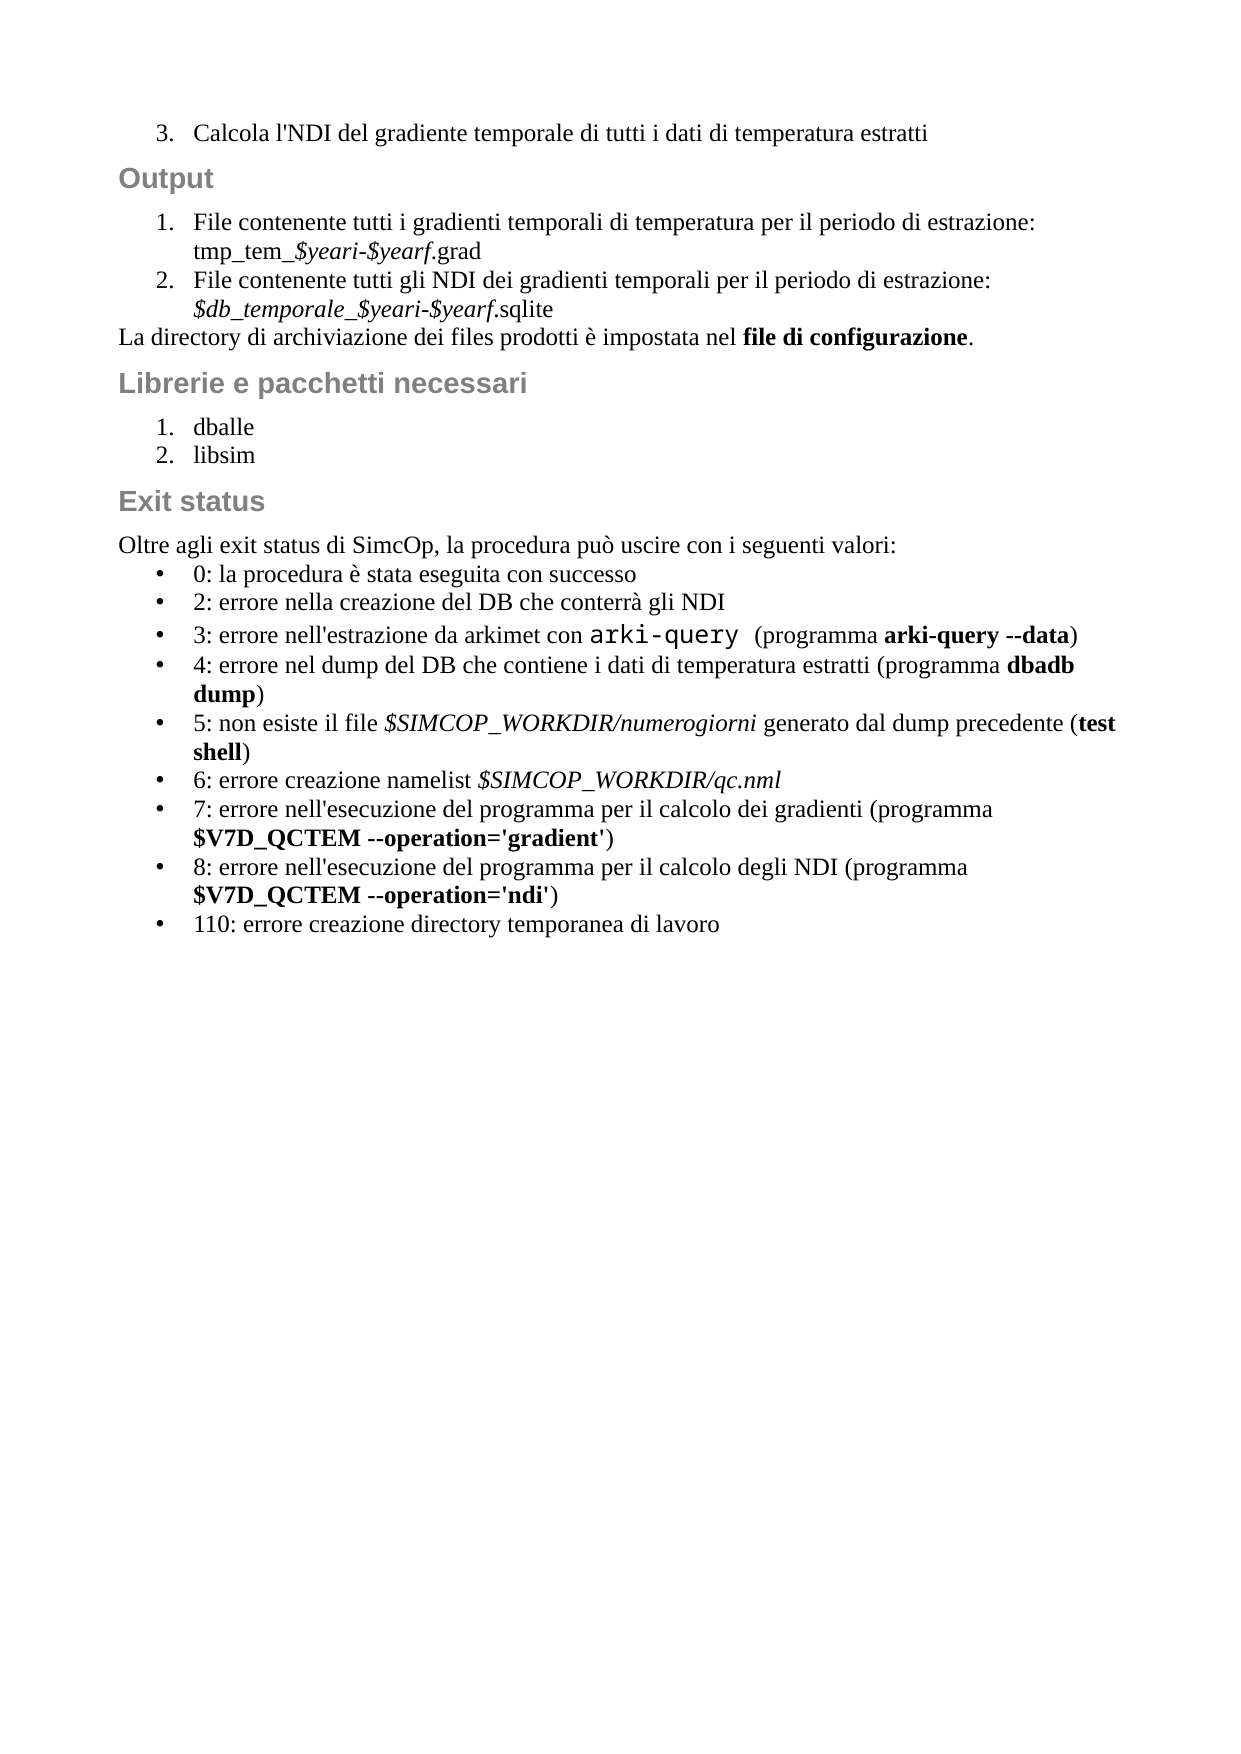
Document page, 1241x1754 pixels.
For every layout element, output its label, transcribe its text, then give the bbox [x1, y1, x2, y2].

text La directory di archiviazione dei files prodotti è impostata nel file di configurazione. [118, 322, 1122, 351]
list File contenente tutti gli NDI dei gradienti temporali per il periodo di estrazione: $db_temporale_$yeari-$yearf.sqlite [156, 265, 1122, 322]
list dballe [156, 412, 1122, 441]
list 2: errore nella creazione del DB che conterrà gli NDI [156, 587, 1122, 616]
list 6: errore creazione namelist $SIMCOP_WORKDIR/qc.nml [156, 765, 1122, 794]
subtitle Librerie e pacchetti necessari [118, 366, 1122, 399]
list Calcola l'NDI del gradiente temporale di tutti i dati di temperatura estratti [156, 118, 1122, 147]
list 7: errore nell'esecuzione del programma per il calcolo dei gradienti (programma $V7D_QCTEM --operation='gradient') [156, 794, 1122, 852]
list 4: errore nel dump del DB che contiene i dati di temperatura estratti (programma dbadb dump) [156, 650, 1122, 708]
list 0: la procedura è stata eseguita con successo [156, 559, 1122, 587]
list 110: errore creazione directory temporanea di lavoro [156, 909, 1122, 938]
list File contenente tutti i gradienti temporali di temperatura per il periodo di estrazione: tmp_tem_$yeari-$yearf.grad [156, 207, 1122, 265]
subtitle Exit status [118, 484, 1122, 517]
subtitle Output [118, 161, 1122, 195]
text Oltre agli exit status di SimcOp, la procedura può uscire con i seguenti valori: [118, 530, 1122, 559]
list 8: errore nell'esecuzione del programma per il calcolo degli NDI (programma $V7D_QCTEM --operation='ndi') [156, 852, 1122, 909]
list libsim [156, 441, 1122, 469]
list 3: errore nell'estrazione da arkimet con arki-query (programma arki-query --data) [156, 616, 1122, 650]
list 5: non esiste il file $SIMCOP_WORKDIR/numerogiorni generato dal dump precedente (test shell) [156, 708, 1122, 765]
